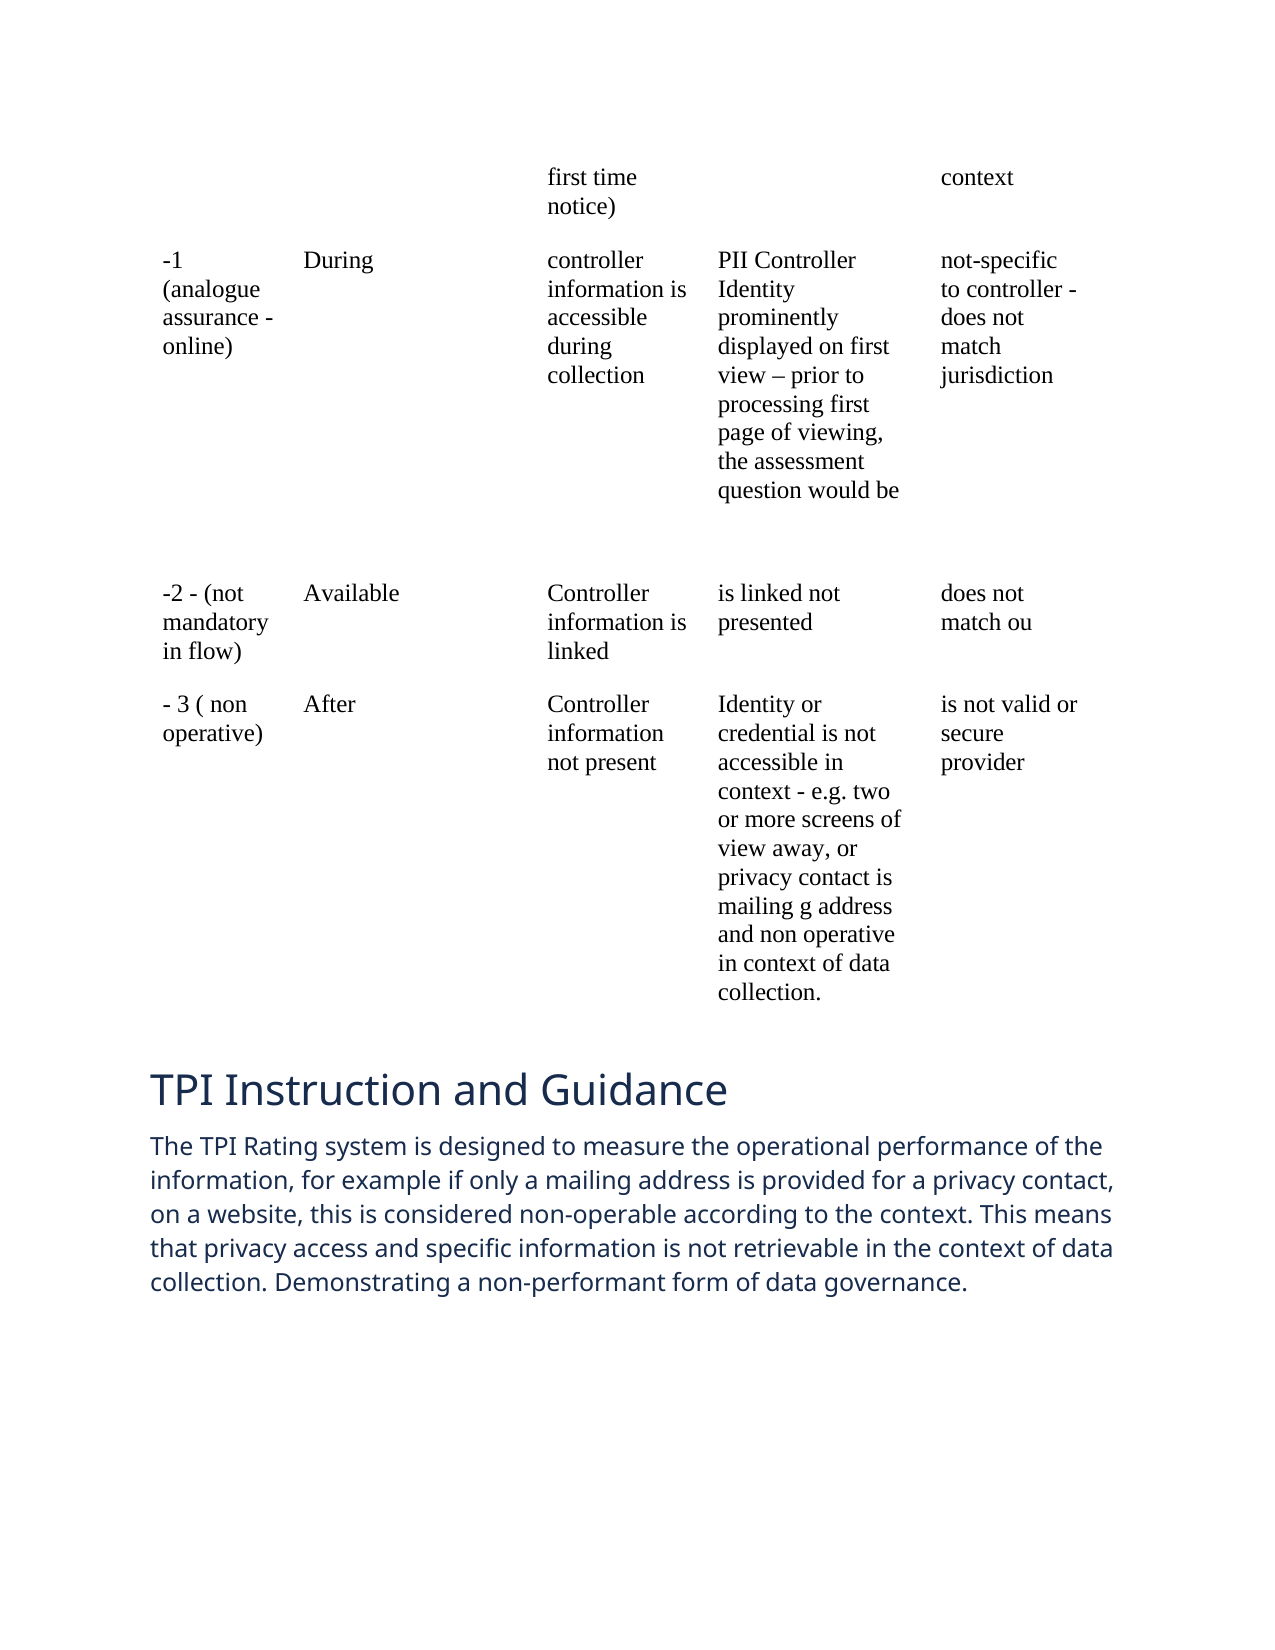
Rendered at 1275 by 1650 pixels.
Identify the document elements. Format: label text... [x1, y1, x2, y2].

table_cell does not match ou [928, 566, 1094, 677]
table_cell Available [291, 566, 534, 677]
table_cell first time notice) [535, 150, 705, 232]
text The TPI Rating system is designed to measure the operational performance of the information, for example if only a mailing address is provided for a privacy contact, on a website, this is considered non-operable according to the context. This means that privacy access and specific information is not retrievable in the context of data collection. Demonstrating a non-performant form of data governance. [150, 1129, 1125, 1299]
table_cell Controller information is linked [535, 566, 705, 677]
table_cell Identity or credential is not accessible in context - e.g. two or more screens of view away, or privacy contact is mailing g address and non operative in context of data collection. [705, 677, 928, 1018]
subtitle TPI Instruction and Guidance [150, 1060, 1125, 1118]
table_cell -2 - (not mandatory in flow) [150, 566, 291, 677]
table_cell PII Controller Identity prominently displayed on first view – prior to processing first page of viewing, the assessment question would be [705, 233, 928, 566]
table_cell context [928, 150, 1094, 232]
table_cell Controller information not present [535, 677, 705, 1018]
table_cell is not valid or secure provider [928, 677, 1094, 1018]
table_cell not-specific to controller - does not match jurisdiction [928, 233, 1094, 566]
table_cell After [291, 677, 534, 1018]
table_cell -1 (analogue assurance - online) [150, 233, 291, 566]
table_cell - 3 ( non operative) [150, 677, 291, 1018]
table_cell [705, 150, 928, 232]
table_cell is linked not presented [705, 566, 928, 677]
table_cell During [291, 233, 534, 566]
table_cell [291, 150, 534, 232]
table_cell controller information is accessible during collection [535, 233, 705, 566]
table_cell [150, 150, 291, 232]
